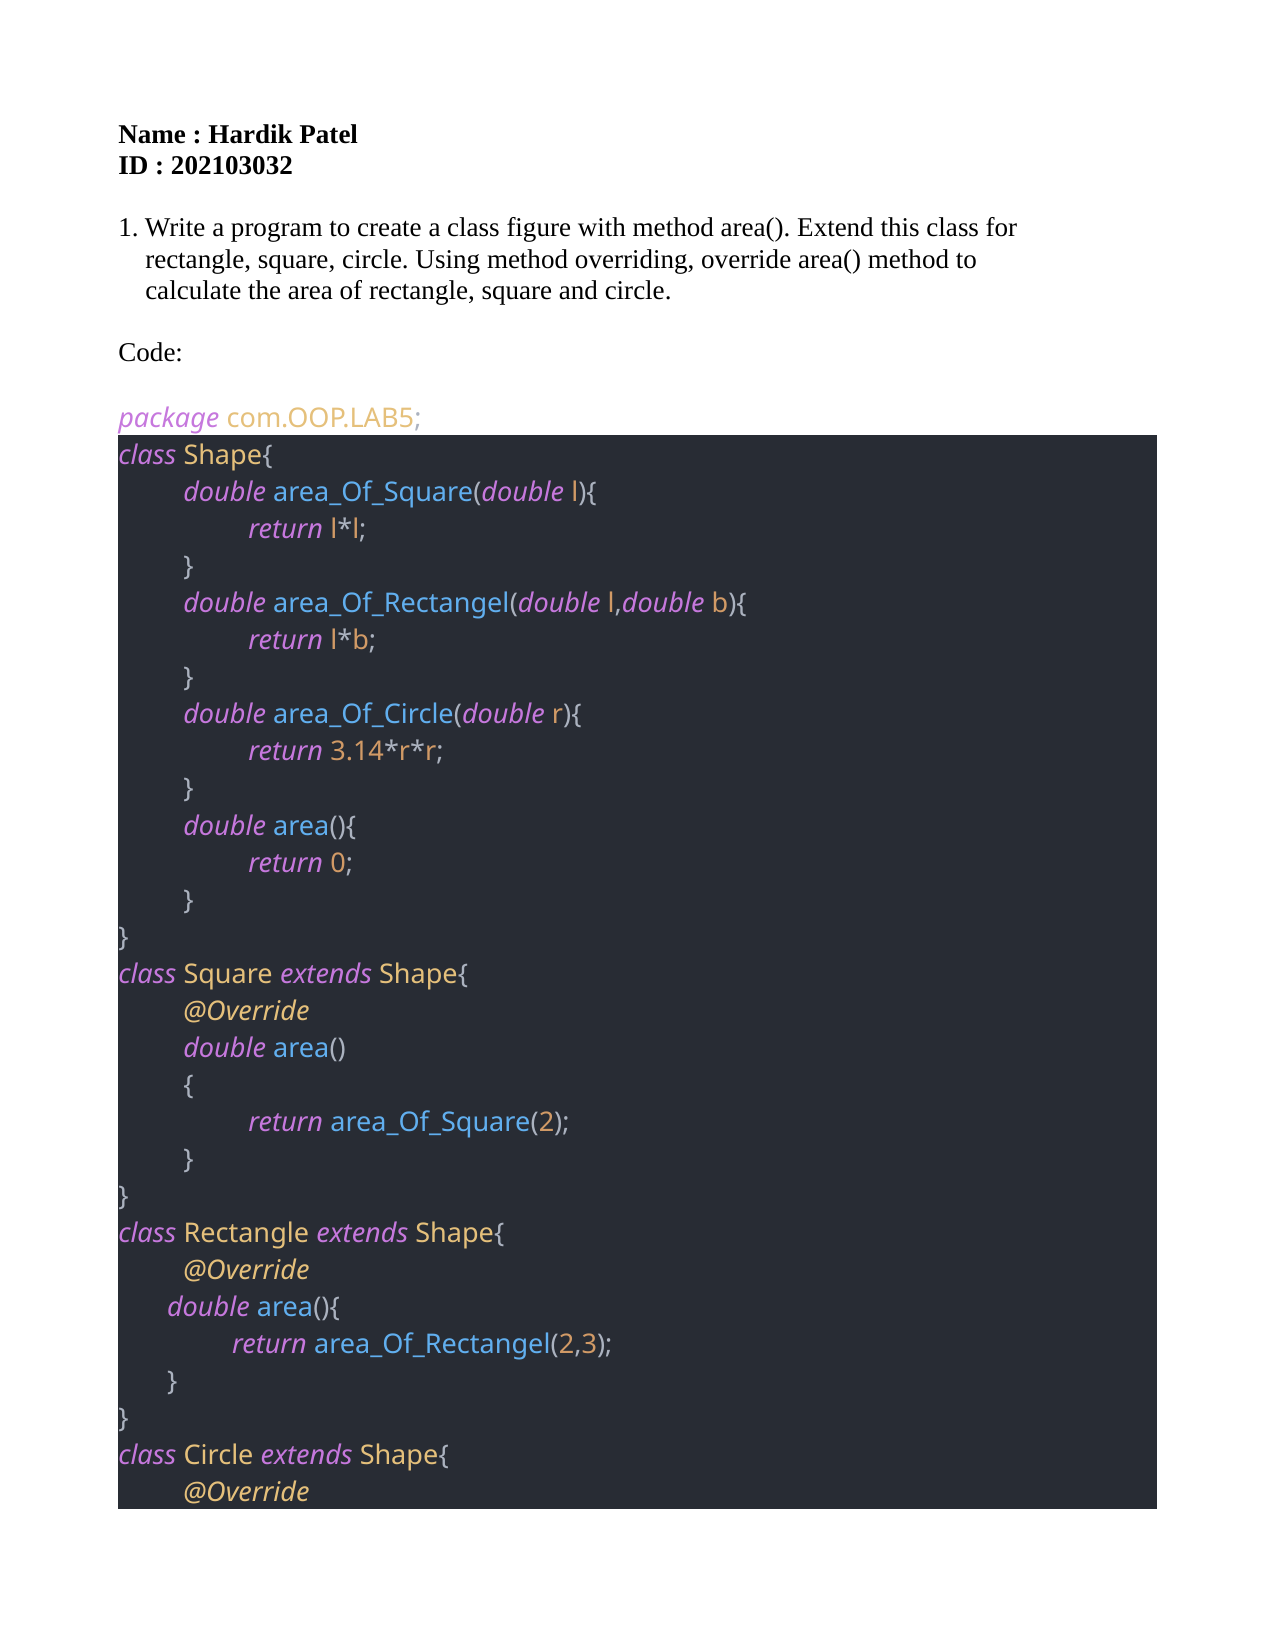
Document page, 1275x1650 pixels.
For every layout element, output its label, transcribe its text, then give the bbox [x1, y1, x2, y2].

text double area_Of_Square(double l){ [118, 472, 1157, 509]
text double area(){ [118, 1287, 1157, 1324]
text package com.OOP.LAB5; [118, 398, 1157, 435]
text } [118, 917, 1157, 954]
text 1. Write a program to create a class figure with method area(). Extend this class for [118, 212, 1157, 243]
text } [118, 658, 1157, 695]
text double area() [118, 1028, 1157, 1065]
text Name : Hardik Patel [118, 118, 1157, 149]
text return area_Of_Rectangel(2,3); [118, 1324, 1157, 1361]
text @Override [118, 991, 1157, 1028]
text { [118, 1065, 1157, 1102]
text double area_Of_Circle(double r){ [118, 695, 1157, 732]
text ID : 202103032 [118, 149, 1157, 180]
text } [118, 1176, 1157, 1213]
text return l*l; [118, 509, 1157, 546]
text } [118, 1398, 1157, 1435]
text double area(){ [118, 806, 1157, 843]
text } [118, 546, 1157, 583]
text rectangle, square, circle. Using method overriding, override area() method to [118, 243, 1157, 274]
text calculate the area of rectangle, square and circle. [118, 274, 1157, 305]
text } [118, 880, 1157, 917]
text class Circle extends Shape{ [118, 1435, 1157, 1472]
text class Rectangle extends Shape{ [118, 1213, 1157, 1250]
text } [118, 1139, 1157, 1176]
text return l*b; [118, 621, 1157, 658]
text class Square extends Shape{ [118, 954, 1157, 991]
text double area_Of_Rectangel(double l,double b){ [118, 583, 1157, 621]
text } [118, 769, 1157, 806]
text @Override [118, 1472, 1157, 1509]
text return 3.14*r*r; [118, 732, 1157, 769]
text class Shape{ [118, 435, 1157, 472]
text @Override [118, 1250, 1157, 1287]
text return area_Of_Square(2); [118, 1102, 1157, 1139]
text Code: [118, 336, 1157, 367]
text } [118, 1361, 1157, 1398]
text return 0; [118, 843, 1157, 880]
